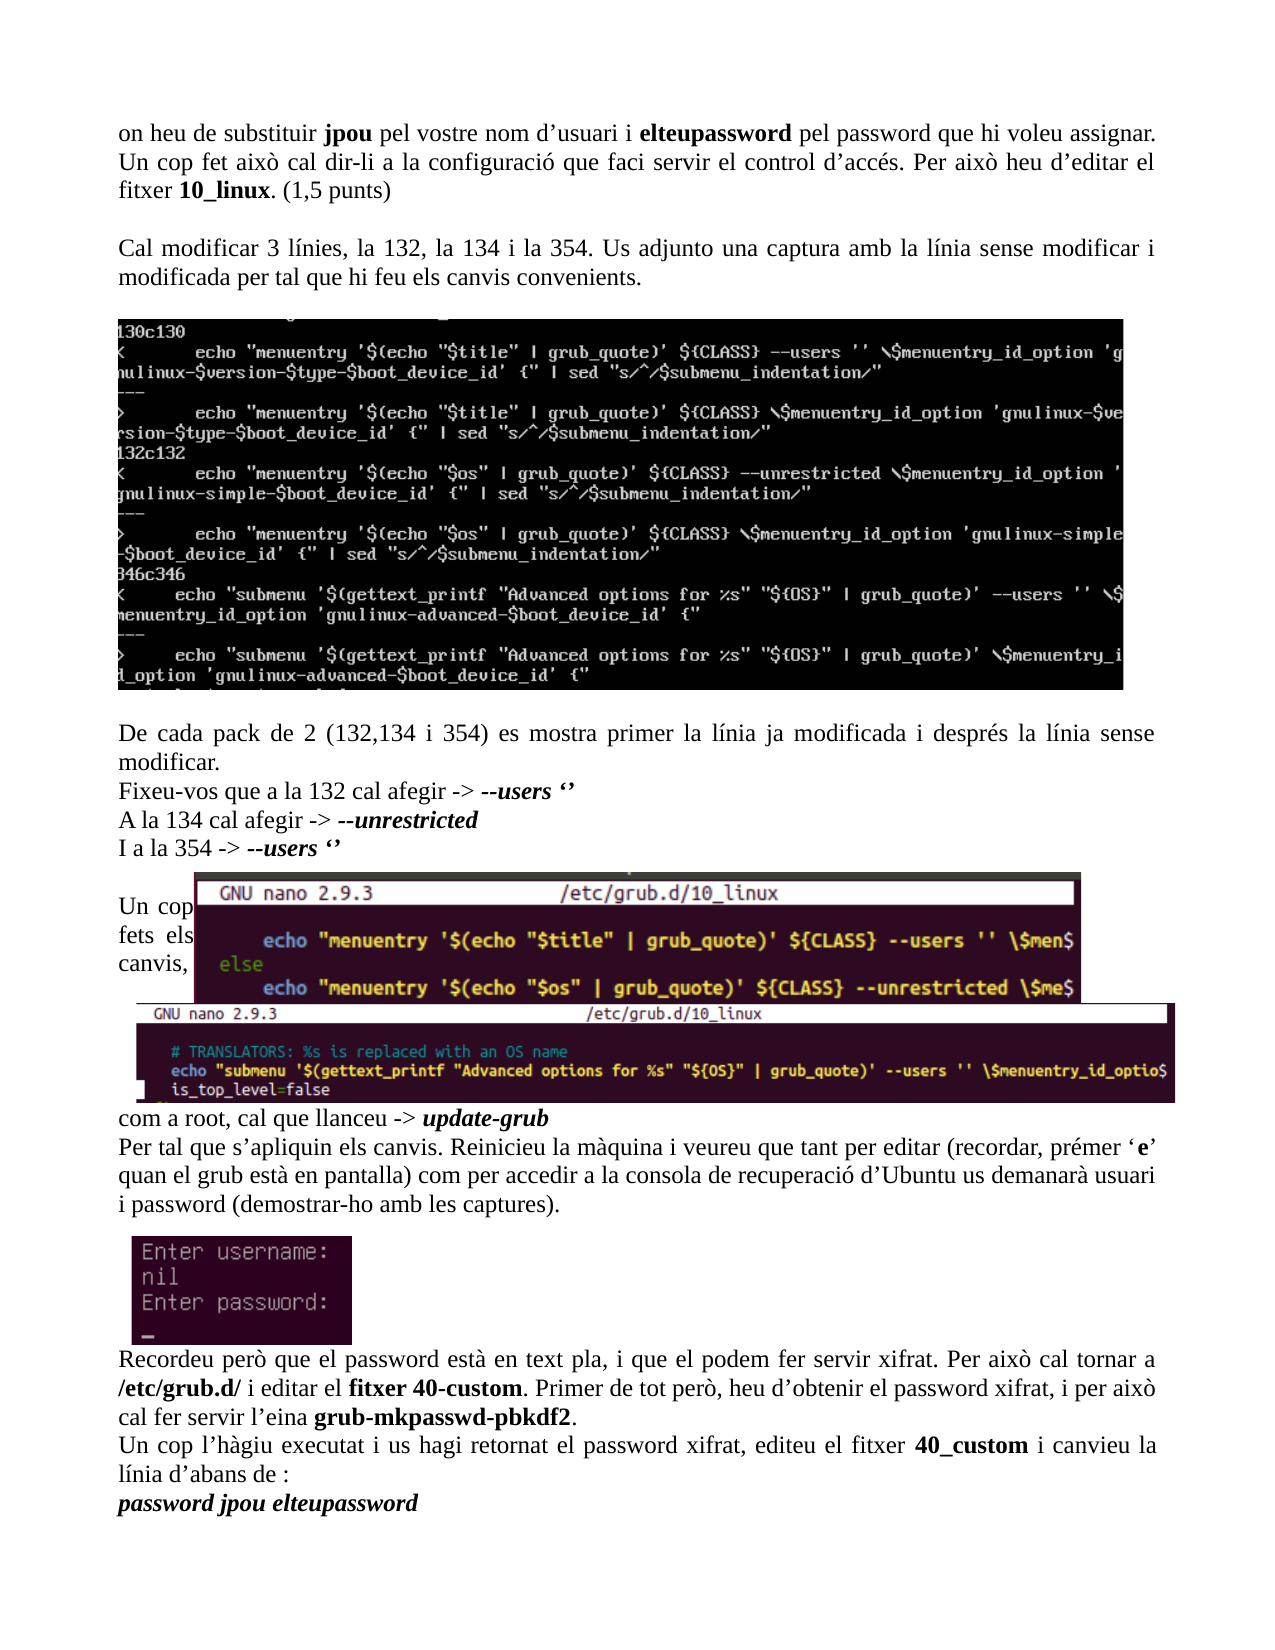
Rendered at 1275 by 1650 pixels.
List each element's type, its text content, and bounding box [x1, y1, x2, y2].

text I a la 354 -> --users ‘’ [118, 833, 1157, 862]
text on heu de substituir jpou pel vostre nom d’usuari i elteupassword pel password que hi voleu assignar. Un cop fet això cal dir-li a la configuració que faci servir el control d’accés. Per això heu d’editar el fitxer 10_linux. (1,5 punts) [118, 118, 1157, 204]
text password jpou elteupassword [118, 1488, 1157, 1517]
text Cal modificar 3 línies, la 132, la 134 i la 354. Us adjunto una captura amb la línia sense modificar i modificada per tal que hi feu els canvis convenients. [118, 233, 1157, 291]
text De cada pack de 2 (132,134 i 354) es mostra primer la línia ja modificada i després la línia sense modificar. [118, 718, 1157, 776]
picture [118, 319, 1124, 690]
picture [136, 872, 1175, 1103]
text Un cop fets els canvis, com a root, cal que llanceu -> update-grub [118, 891, 1157, 1132]
text Un cop l’hàgiu executat i us hagi retornat el password xifrat, editeu el fitxer 40_custom i canvieu la línia d’abans de : [118, 1430, 1157, 1488]
text Recordeu però que el password està en text pla, i que el podem fer servir xifrat. Per això cal tornar a /etc/grub.d/ i editar el fitxer 40-custom. Primer de tot però, heu d’obtenir el password xifrat, i per això cal fer servir l’eina grub-mkpasswd-pbkdf2. [118, 1218, 1157, 1430]
text Per tal que s’apliquin els canvis. Reinicieu la màquina i veureu que tant per editar (recordar, prémer ‘e’ quan el grub està en pantalla) com per accedir a la consola de recuperació d’Ubuntu us demanarà usuari i password (demostrar-ho amb les captures). [118, 1132, 1157, 1218]
text Fixeu-vos que a la 132 cal afegir -> --users ‘’ [118, 776, 1157, 805]
picture [131, 1236, 352, 1345]
text A la 134 cal afegir -> --unrestricted [118, 805, 1157, 833]
